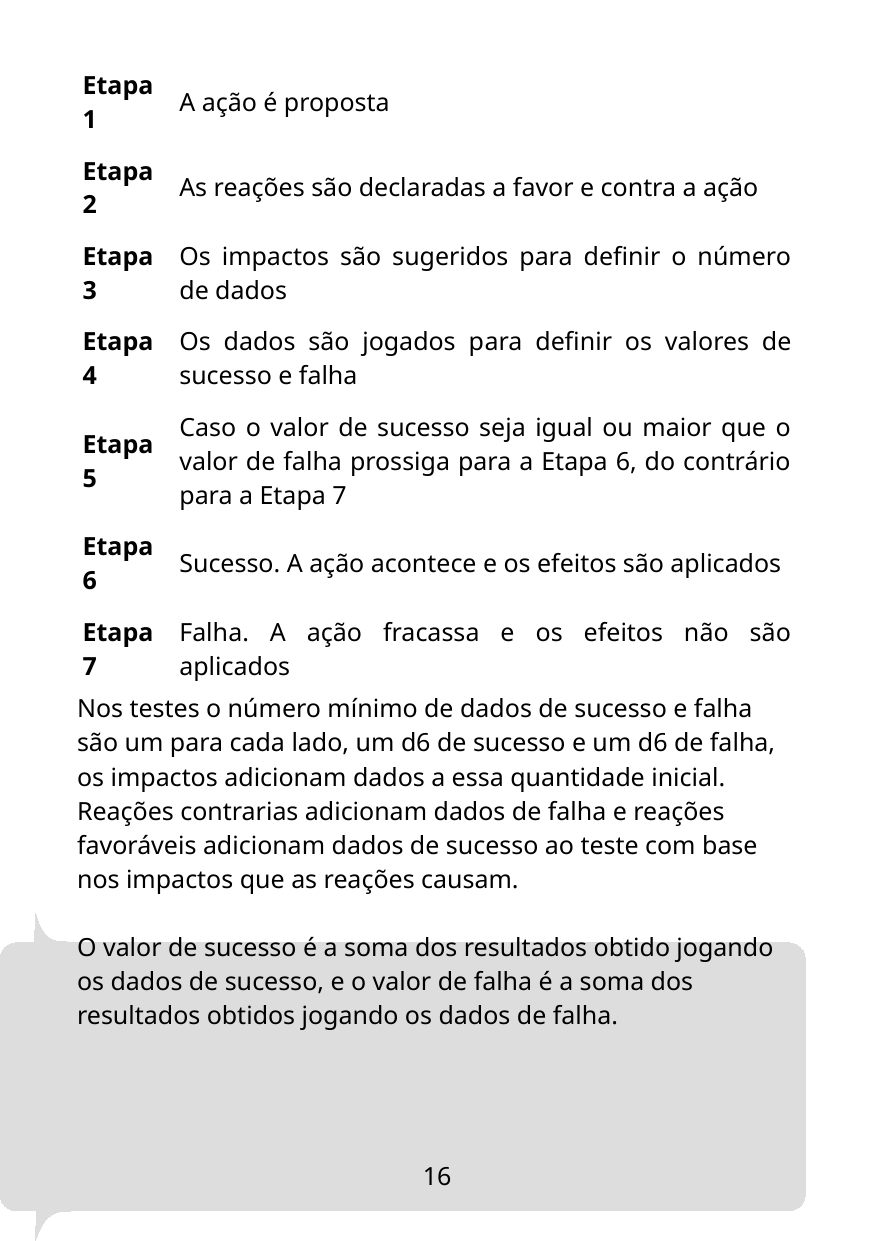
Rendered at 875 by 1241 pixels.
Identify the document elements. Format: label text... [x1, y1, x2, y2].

table_cell Etapa 3 [77, 230, 173, 315]
text O valor de sucesso é a soma dos resultados obtido jogando os dados de sucesso, e o valor de falha é a soma dos resultados obtidos jogando os dados de falha. [77, 929, 797, 944]
table_cell Etapa 2 [77, 145, 173, 230]
table_cell Etapa 5 [77, 401, 173, 520]
table_cell As reações são declaradas a favor e contra a ação [174, 145, 797, 230]
table_header Etapa 1 [77, 59, 173, 144]
table_cell Etapa 6 [77, 520, 173, 606]
table_cell Os dados são jogados para definir os valores de sucesso e falha [174, 315, 797, 401]
table_cell Etapa 4 [77, 315, 173, 401]
table_header A ação é proposta [174, 59, 797, 144]
table_cell Sucesso. A ação acontece e os efeitos são aplicados [174, 520, 797, 606]
table_cell Os impactos são sugeridos para definir o número de dados [174, 230, 797, 315]
table_cell Falha. A ação fracassa e os efeitos não são aplicados [174, 606, 797, 691]
table_cell Caso o valor de sucesso seja igual ou maior que o valor de falha prossiga para a Etapa 6, do contrário para a Etapa 7 [174, 401, 797, 520]
text Nos testes o número mínimo de dados de sucesso e falha são um para cada lado, um d6 de sucesso e um d6 de falha, os impactos adicionam dados a essa quantidade inicial. Reações contrarias adicionam dados de falha e reações favoráveis adicionam dados de sucesso ao teste com base nos impactos que as reações causam. [77, 691, 797, 895]
table_cell Etapa 7 [77, 606, 173, 691]
